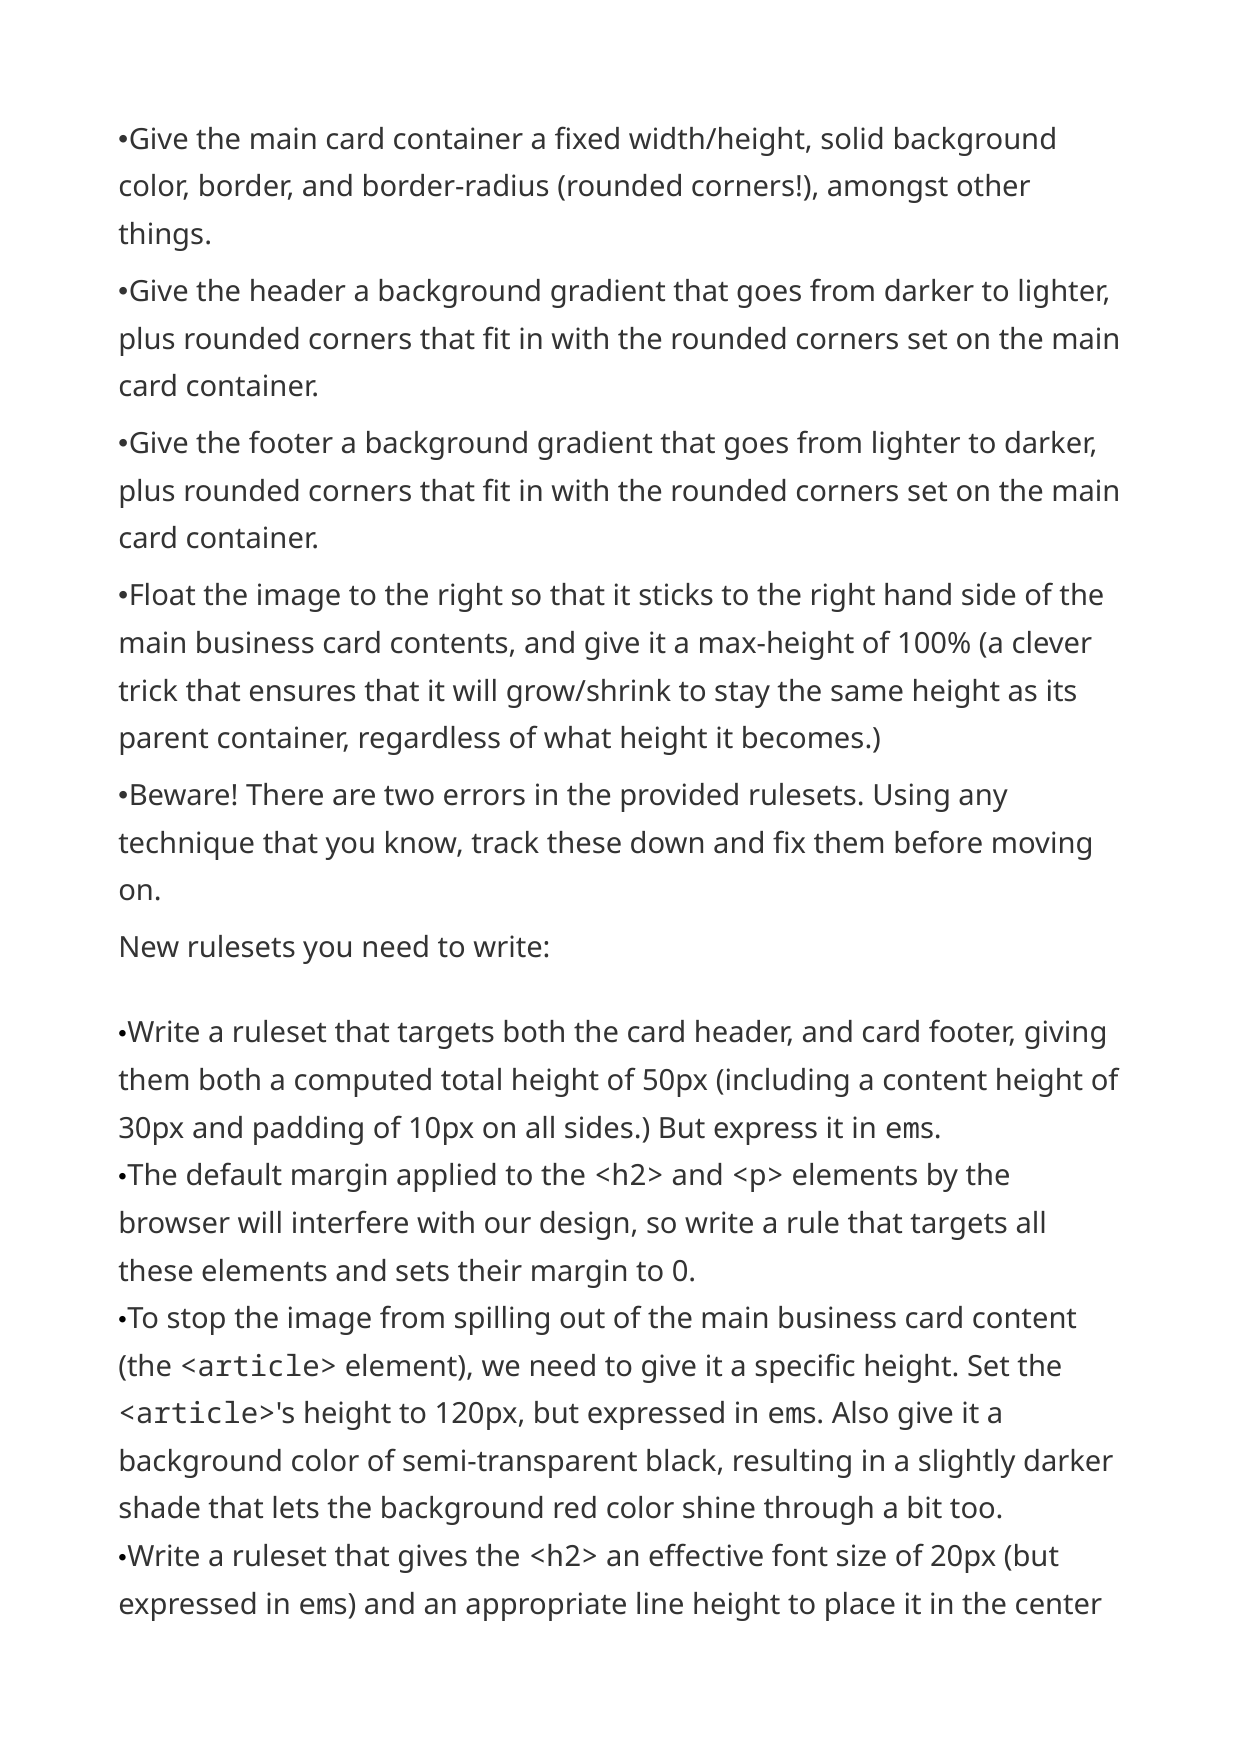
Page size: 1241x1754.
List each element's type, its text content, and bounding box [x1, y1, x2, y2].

text New rulesets you need to write: [118, 927, 1122, 966]
list Beware! There are two errors in the provided rulesets. Using any technique that you know, track these down and fix them before moving on. [118, 774, 1122, 909]
list The default margin applied to the <h2> and <p> elements by the browser will interfere with our design, so write a rule that targets all these elements and sets their margin to 0. [118, 1154, 1122, 1289]
list Give the main card container a fixed width/height, solid background color, border, and border-radius (rounded corners!), amongst other things. [118, 118, 1122, 253]
list Give the header a background gradient that goes from darker to lighter, plus rounded corners that fit in with the rounded corners set on the main card container. [118, 270, 1122, 405]
list Write a ruleset that gives the <h2> an effective font size of 20px (but expressed in ems) and an appropriate line height to place it in the center [118, 1535, 1122, 1623]
list Float the image to the right so that it sticks to the right hand side of the main business card contents, and give it a max-height of 100% (a clever trick that ensures that it will grow/shrink to stay the same height as its parent container, regardless of what height it becomes.) [118, 575, 1122, 757]
list Write a ruleset that targets both the card header, and card footer, giving them both a computed total height of 50px (including a content height of 30px and padding of 10px on all sides.) But express it in ems. [118, 1012, 1122, 1147]
list Give the footer a background gradient that goes from lighter to darker, plus rounded corners that fit in with the rounded corners set on the main card container. [118, 422, 1122, 557]
list To stop the image from spilling out of the main business card content (the <article> element), we need to give it a specific height. Set the <article>'s height to 120px, but expressed in ems. Also give it a background color of semi-transparent black, resulting in a slightly darker shade that lets the background red color shine through a bit too. [118, 1297, 1122, 1527]
